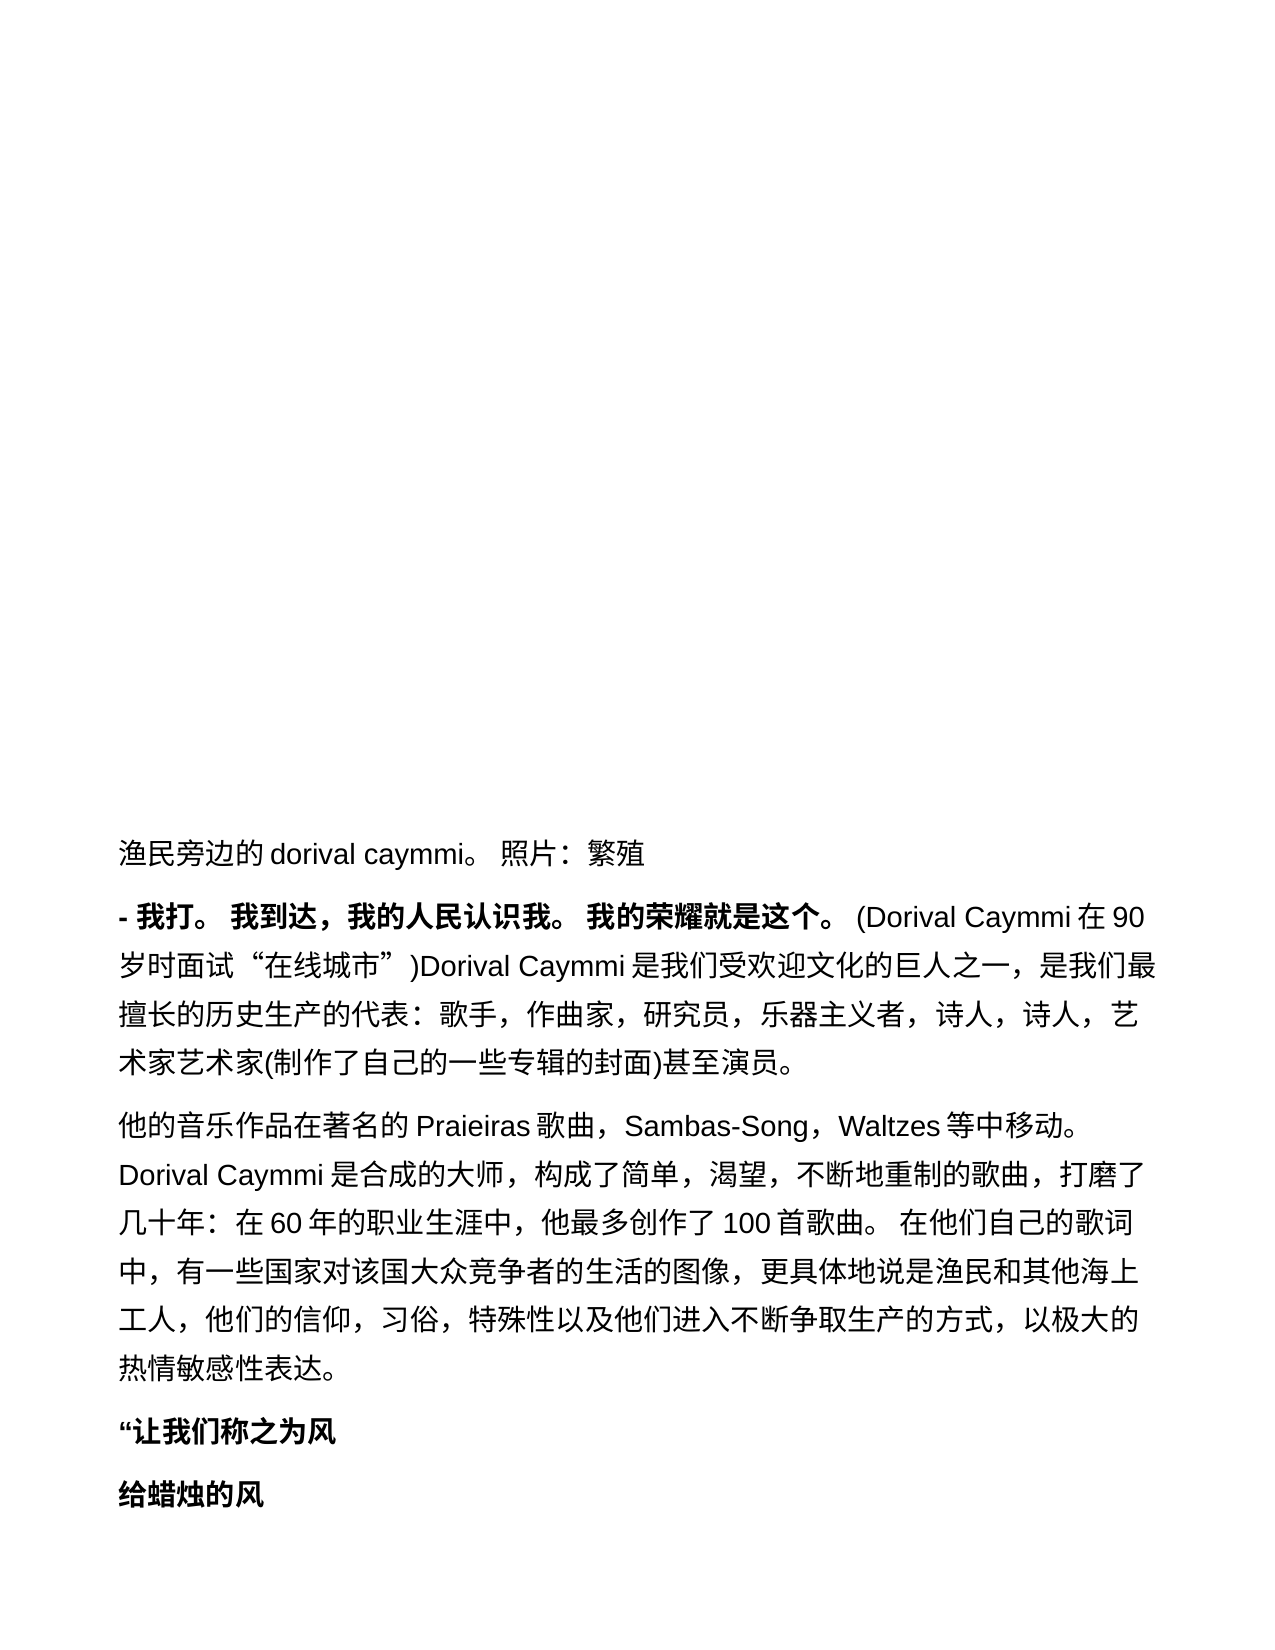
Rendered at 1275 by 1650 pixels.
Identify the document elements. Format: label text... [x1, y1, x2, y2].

text - 我打。 我到达，我的人民认识我。 我的荣耀就是这个。 (Dorival Caymmi在90岁时面试“在线城市”)Dorival Caymmi是我们受欢迎文化的巨人之一，是我们最擅长的历史生产的代表：歌手，作曲家，研究员，乐器主义者，诗人，诗人，艺术家艺术家(制作了自己的一些专辑的封面)甚至演员。 [118, 894, 1157, 1082]
text 渔民旁边的dorival caymmi。 照片：繁殖 [118, 118, 1157, 873]
text “让我们称之为风 [118, 1408, 1157, 1451]
text 给蜡烛的风 [118, 1472, 1157, 1514]
text 他的音乐作品在著名的Praieiras歌曲，Sambas-Song，Waltzes等中移动。 Dorival Caymmi是合成的大师，构成了简单，渴望，不断地重制的歌曲，打磨了几十年：在60年的职业生涯中，他最多创作了100首歌曲。 在他们自己的歌词中，有一些国家对该国大众竞争者的生活的图像，更具体地说是渔民和其他海上工人，他们的信仰，习俗，特殊性以及他们进入不断争取生产的方式，以极大的热情敏感性表达。 [118, 1103, 1157, 1388]
